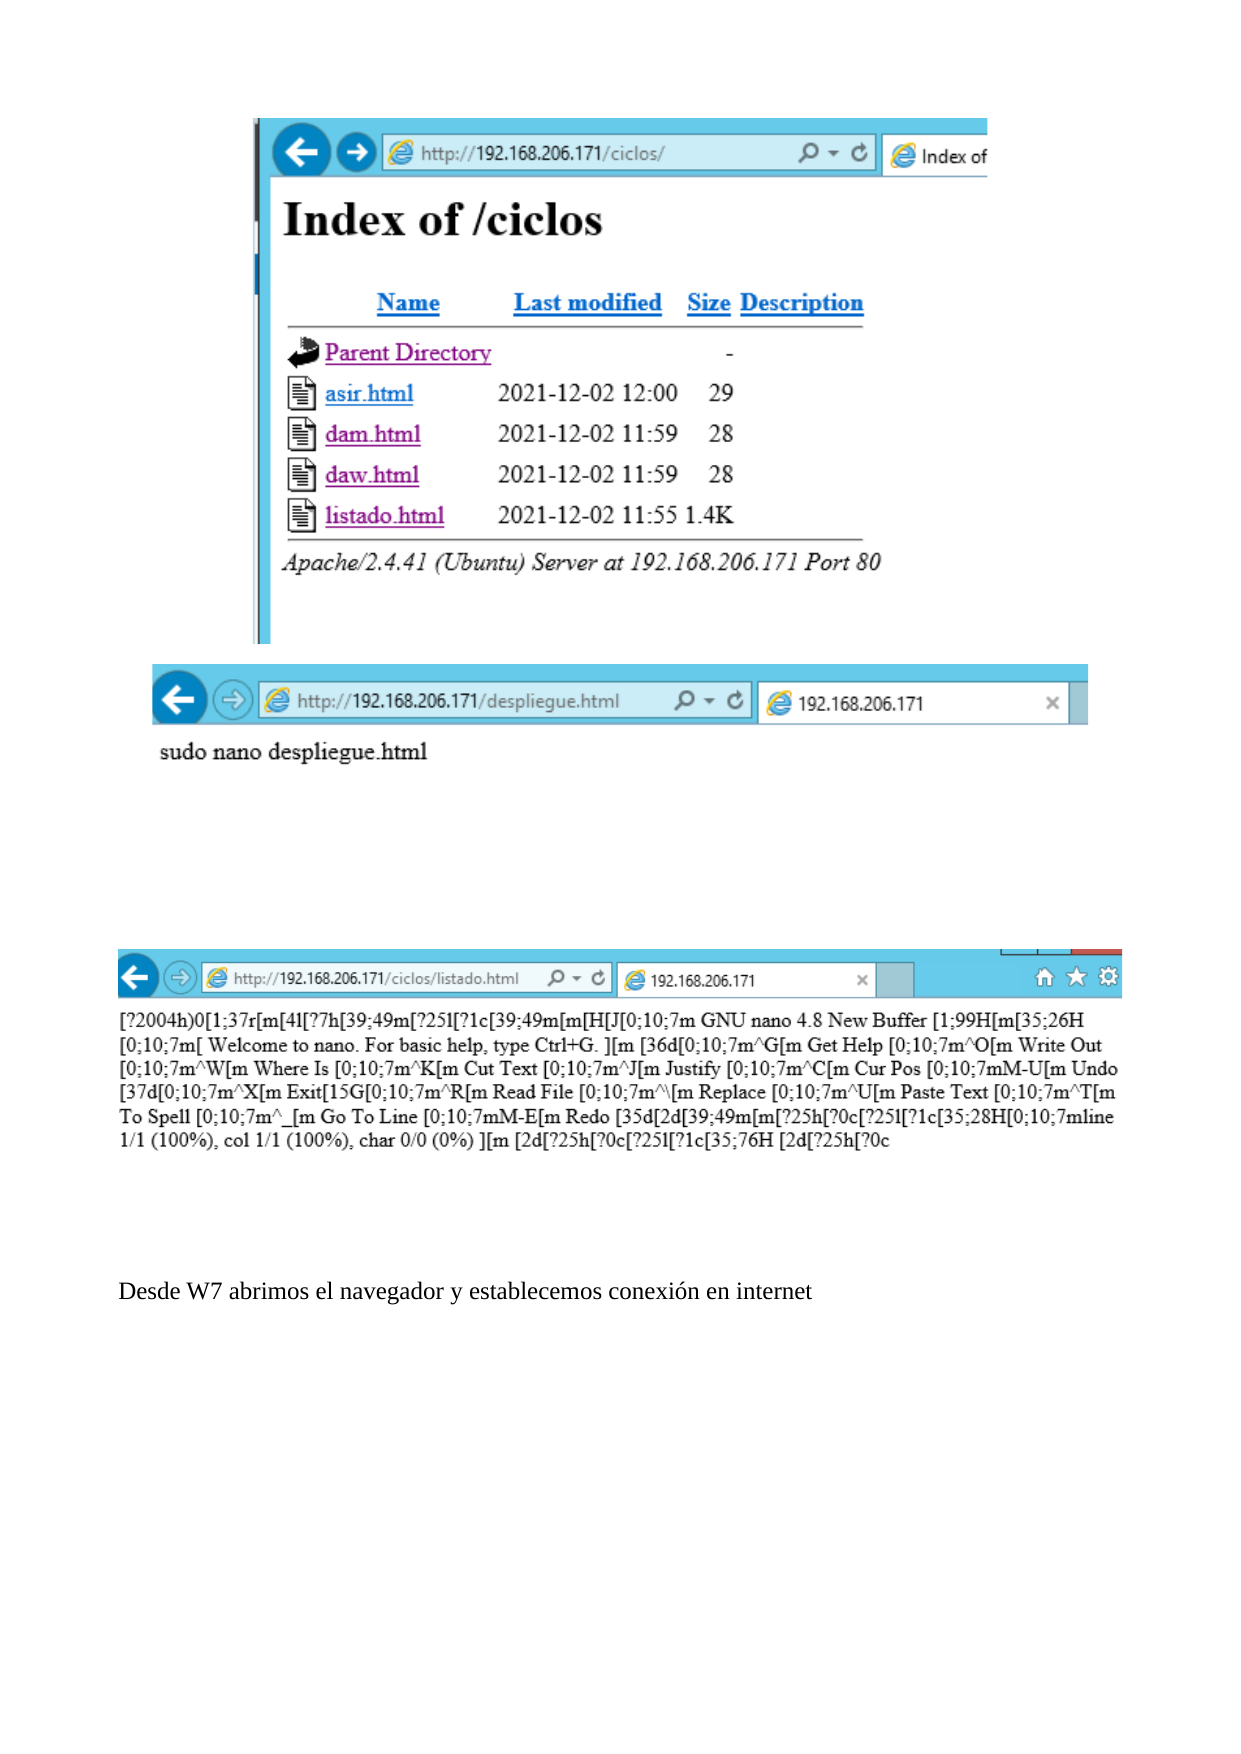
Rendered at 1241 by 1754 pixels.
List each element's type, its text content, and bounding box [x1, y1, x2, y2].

text Desde W7 abrimos el navegador y establecemos conexión en internet [118, 1276, 1122, 1304]
picture [152, 664, 1089, 921]
picture [162, 685, 194, 715]
picture [252, 118, 988, 644]
picture [118, 949, 1123, 1247]
picture [121, 965, 147, 990]
